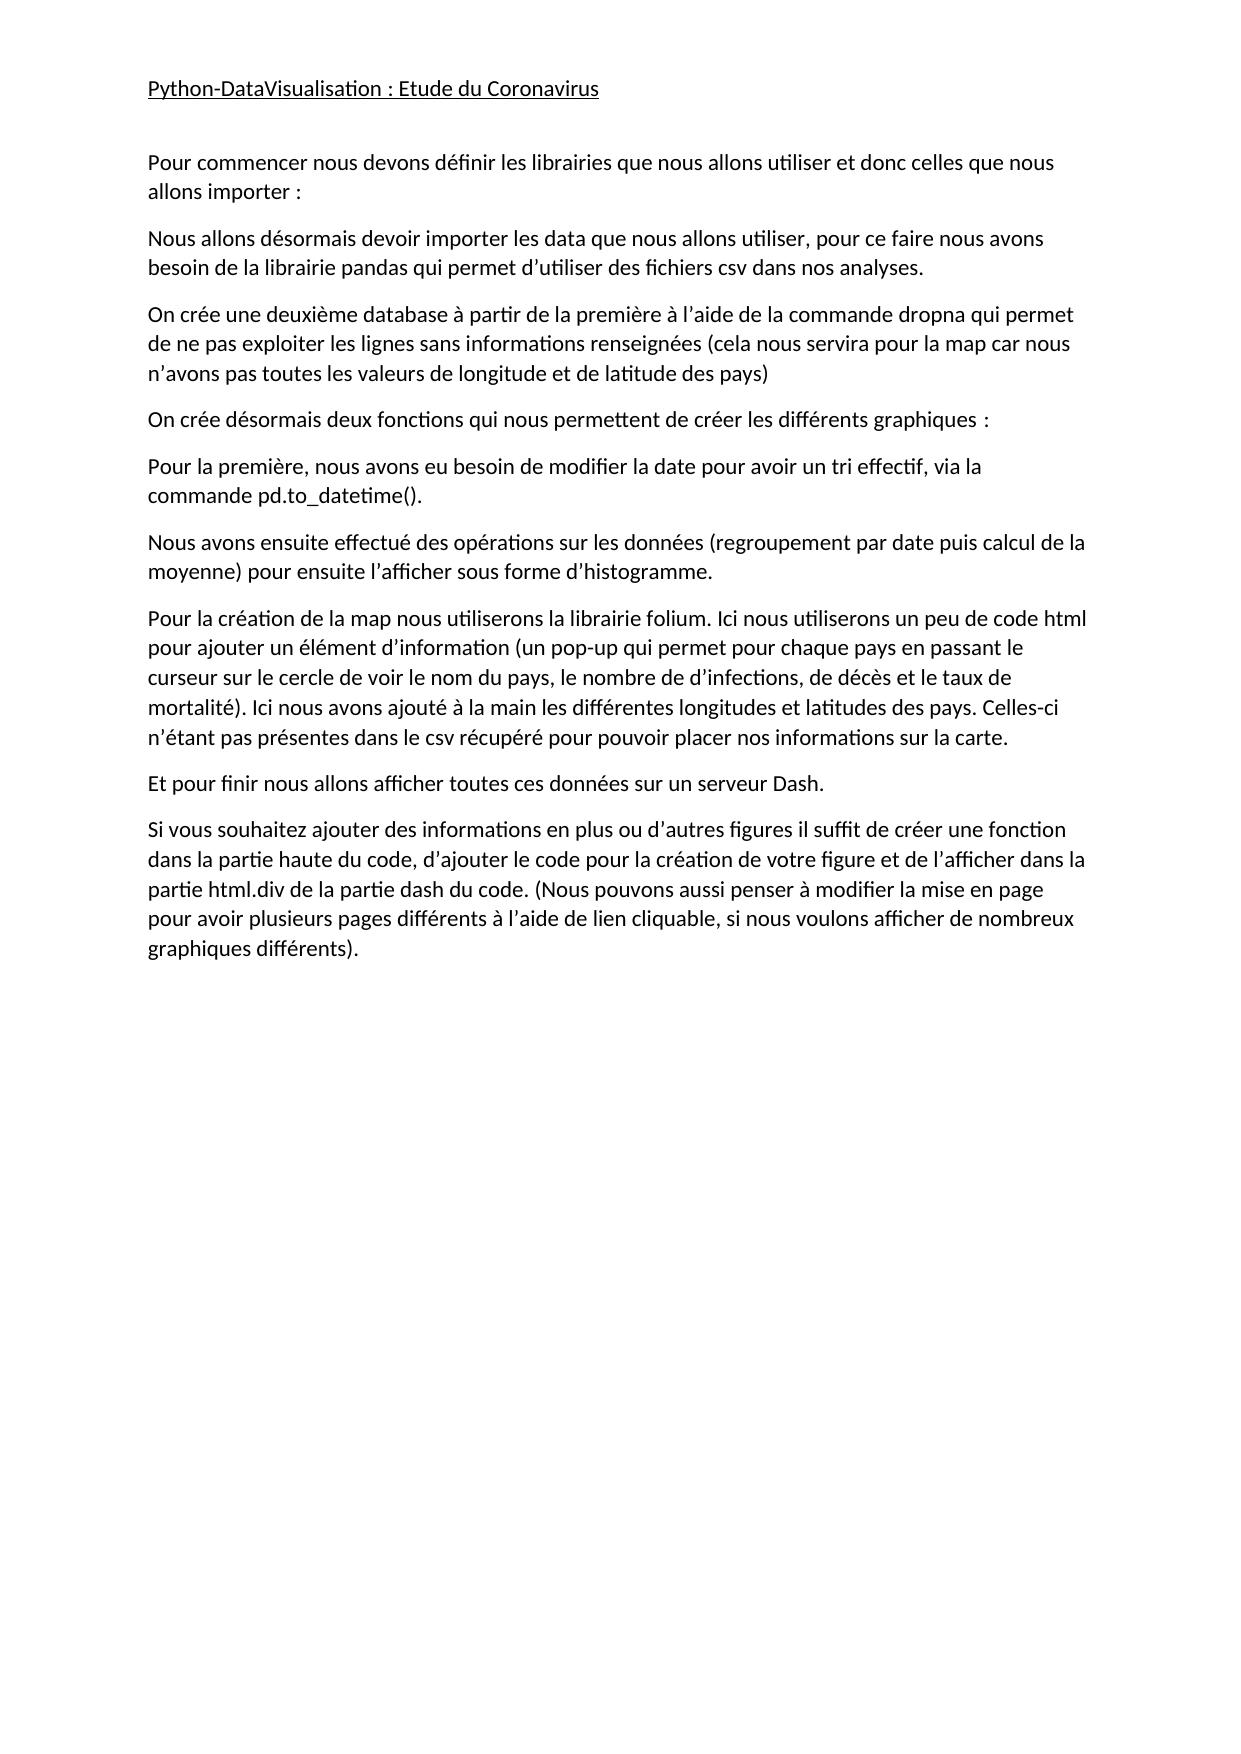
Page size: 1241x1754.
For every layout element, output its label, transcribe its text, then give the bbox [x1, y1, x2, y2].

text Et pour finir nous allons afficher toutes ces données sur un serveur Dash. [148, 769, 1093, 797]
text On crée une deuxième database à partir de la première à l’aide de la commande dropna qui permet de ne pas exploiter les lignes sans informations renseignées (cela nous servira pour la map car nous n’avons pas toutes les valeurs de longitude et de latitude des pays) [148, 300, 1093, 387]
text Pour commencer nous devons définir les librairies que nous allons utiliser et donc celles que nous allons importer : [148, 148, 1093, 205]
text Nous allons désormais devoir importer les data que nous allons utiliser, pour ce faire nous avons besoin de la librairie pandas qui permet d’utiliser des fichiers csv dans nos analyses. [148, 224, 1093, 281]
text Si vous souhaitez ajouter des informations en plus ou d’autres figures il suffit de créer une fonction dans la partie haute du code, d’ajouter le code pour la création de votre figure et de l’afficher dans la partie html.div de la partie dash du code. (Nous pouvons aussi penser à modifier la mise en page pour avoir plusieurs pages différents à l’aide de lien cliquable, si nous voulons afficher de nombreux graphiques différents). [148, 815, 1093, 962]
text Pour la création de la map nous utiliserons la librairie folium. Ici nous utiliserons un peu de code html pour ajouter un élément d’information (un pop-up qui permet pour chaque pays en passant le curseur sur le cercle de voir le nom du pays, le nombre de d’infections, de décès et le taux de mortalité). Ici nous avons ajouté à la main les différentes longitudes et latitudes des pays. Celles-ci n’étant pas présentes dans le csv récupéré pour pouvoir placer nos informations sur la carte. [148, 604, 1093, 751]
text Nous avons ensuite effectué des opérations sur les données (regroupement par date puis calcul de la moyenne) pour ensuite l’afficher sous forme d’histogramme. [148, 528, 1093, 586]
text Pour la première, nous avons eu besoin de modifier la date pour avoir un tri effectif, via la commande pd.to_datetime(). [148, 452, 1093, 509]
text On crée désormais deux fonctions qui nous permettent de créer les différents graphiques : [148, 405, 1093, 433]
